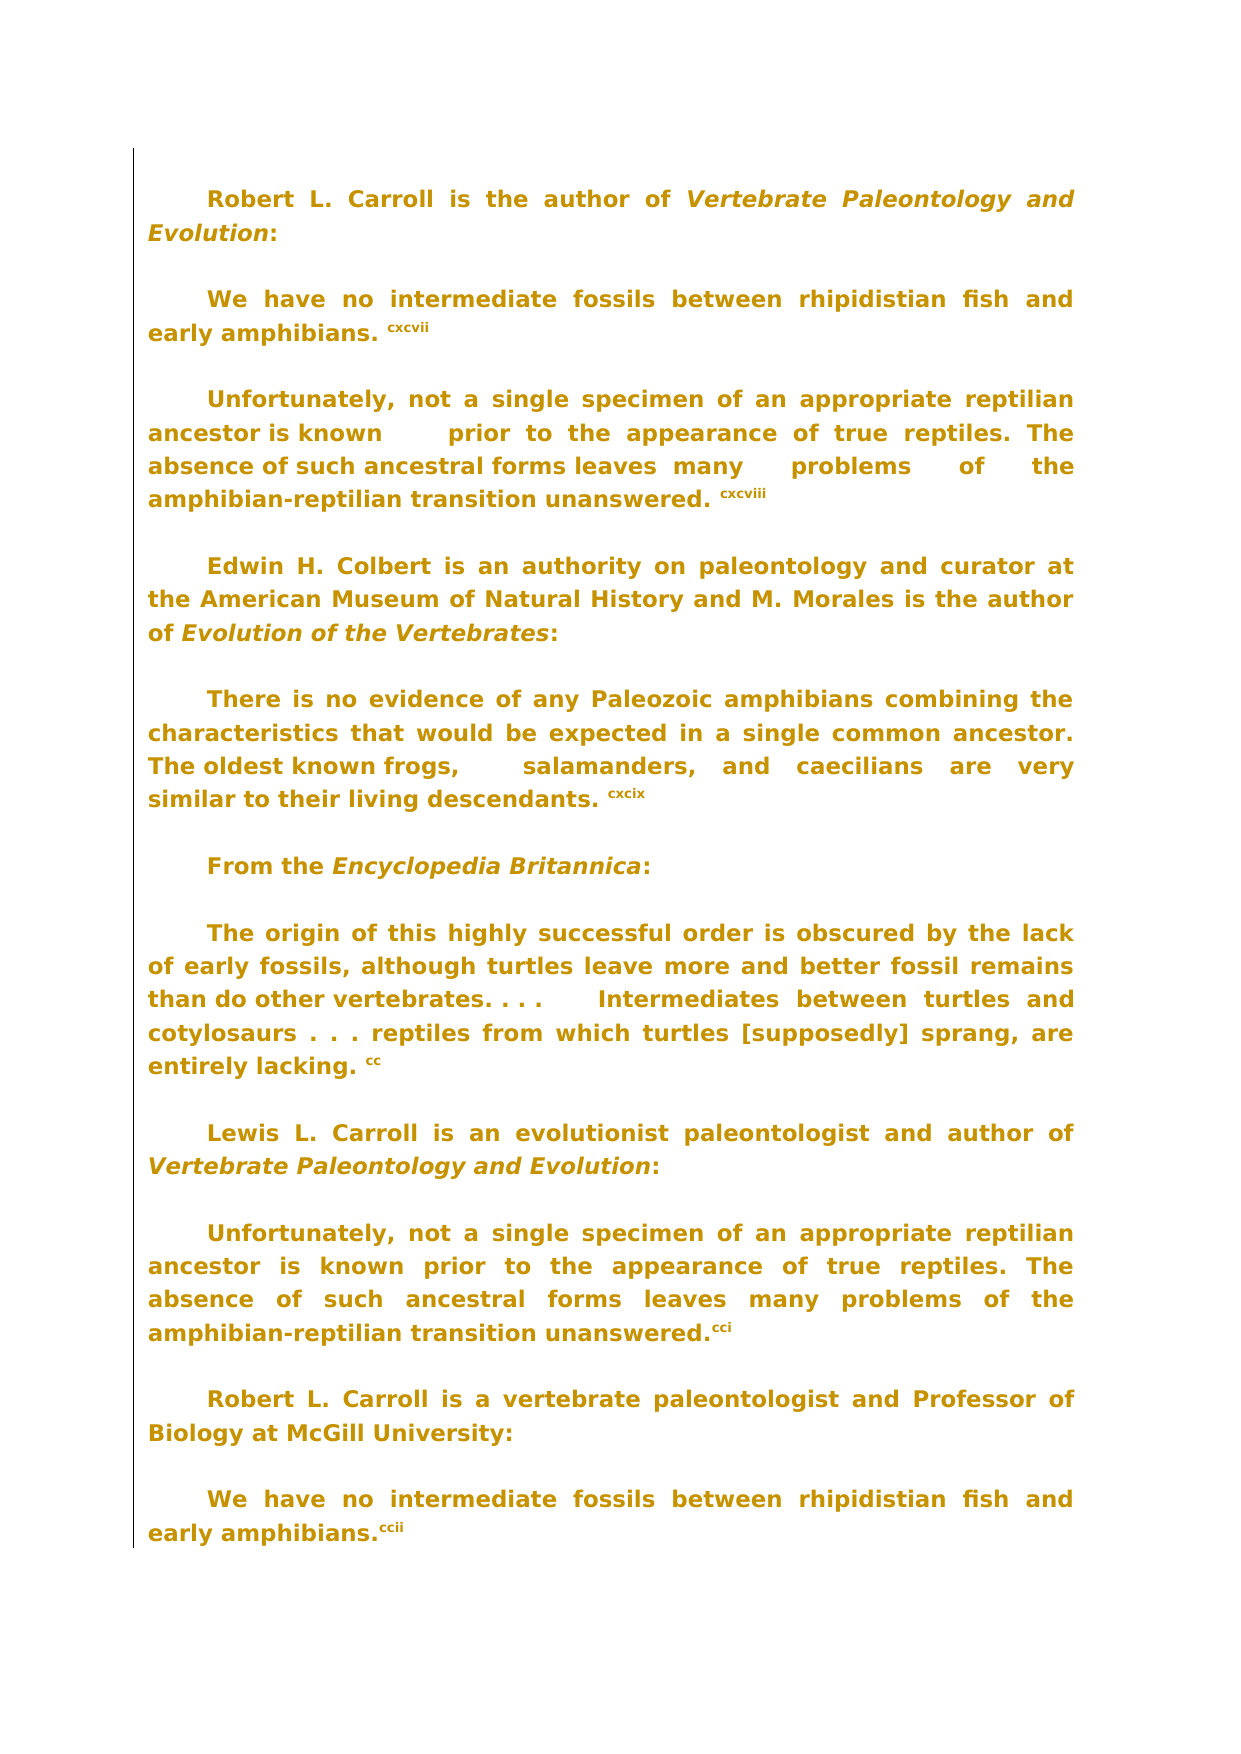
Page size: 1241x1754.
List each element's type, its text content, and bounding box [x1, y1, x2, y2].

text Robert L. Carroll is a vertebrate paleontologist and Professor of Biology at McGill University: [148, 1381, 1075, 1448]
text Unfortunately, not a single specimen of an appropriate reptilian ancestor is known prior to the appearance of true reptiles. The absence of such ancestral forms leaves many problems of the amphibian-reptilian transition unanswered. [148, 1214, 1075, 1348]
text Edwin H. Colbert is an authority on paleontology and curator at the American Museum of Natural History and M. Morales is the author of Evolution of the Vertebrates: [148, 548, 1075, 648]
text Unfortunately, not a single specimen of an appropriate reptilian ancestor is known prior to the appearance of true reptiles. The absence of such ancestral forms leaves many problems of the amphibian-reptilian transition unanswered. [148, 381, 1075, 514]
text There is no evidence of any Paleozoic amphibians combining the characteristics that would be expected in a single common ancestor. The oldest known frogs, salamanders, and caecilians are very similar to their living descendants. [148, 681, 1075, 814]
text Robert L. Carroll is the author of Vertebrate Paleontology and Evolution: [148, 181, 1075, 248]
text Lewis L. Carroll is an evolutionist paleontologist and author of Vertebrate Paleontology and Evolution: [148, 1114, 1075, 1181]
text We have no intermediate fossils between rhipidistian fish and early amphibians. [148, 281, 1075, 348]
text The origin of this highly successful order is obscured by the lack of early fossils, although turtles leave more and better fossil remains than do other vertebrates. . . . Intermediates between turtles and cotylosaurs . . . reptiles from which turtles [supposedly] sprang, are entirely lacking. [148, 914, 1075, 1081]
text We have no intermediate fossils between rhipidistian fish and early amphibians. [148, 1481, 1075, 1548]
text From the Encyclopedia Britannica: [148, 848, 1075, 881]
